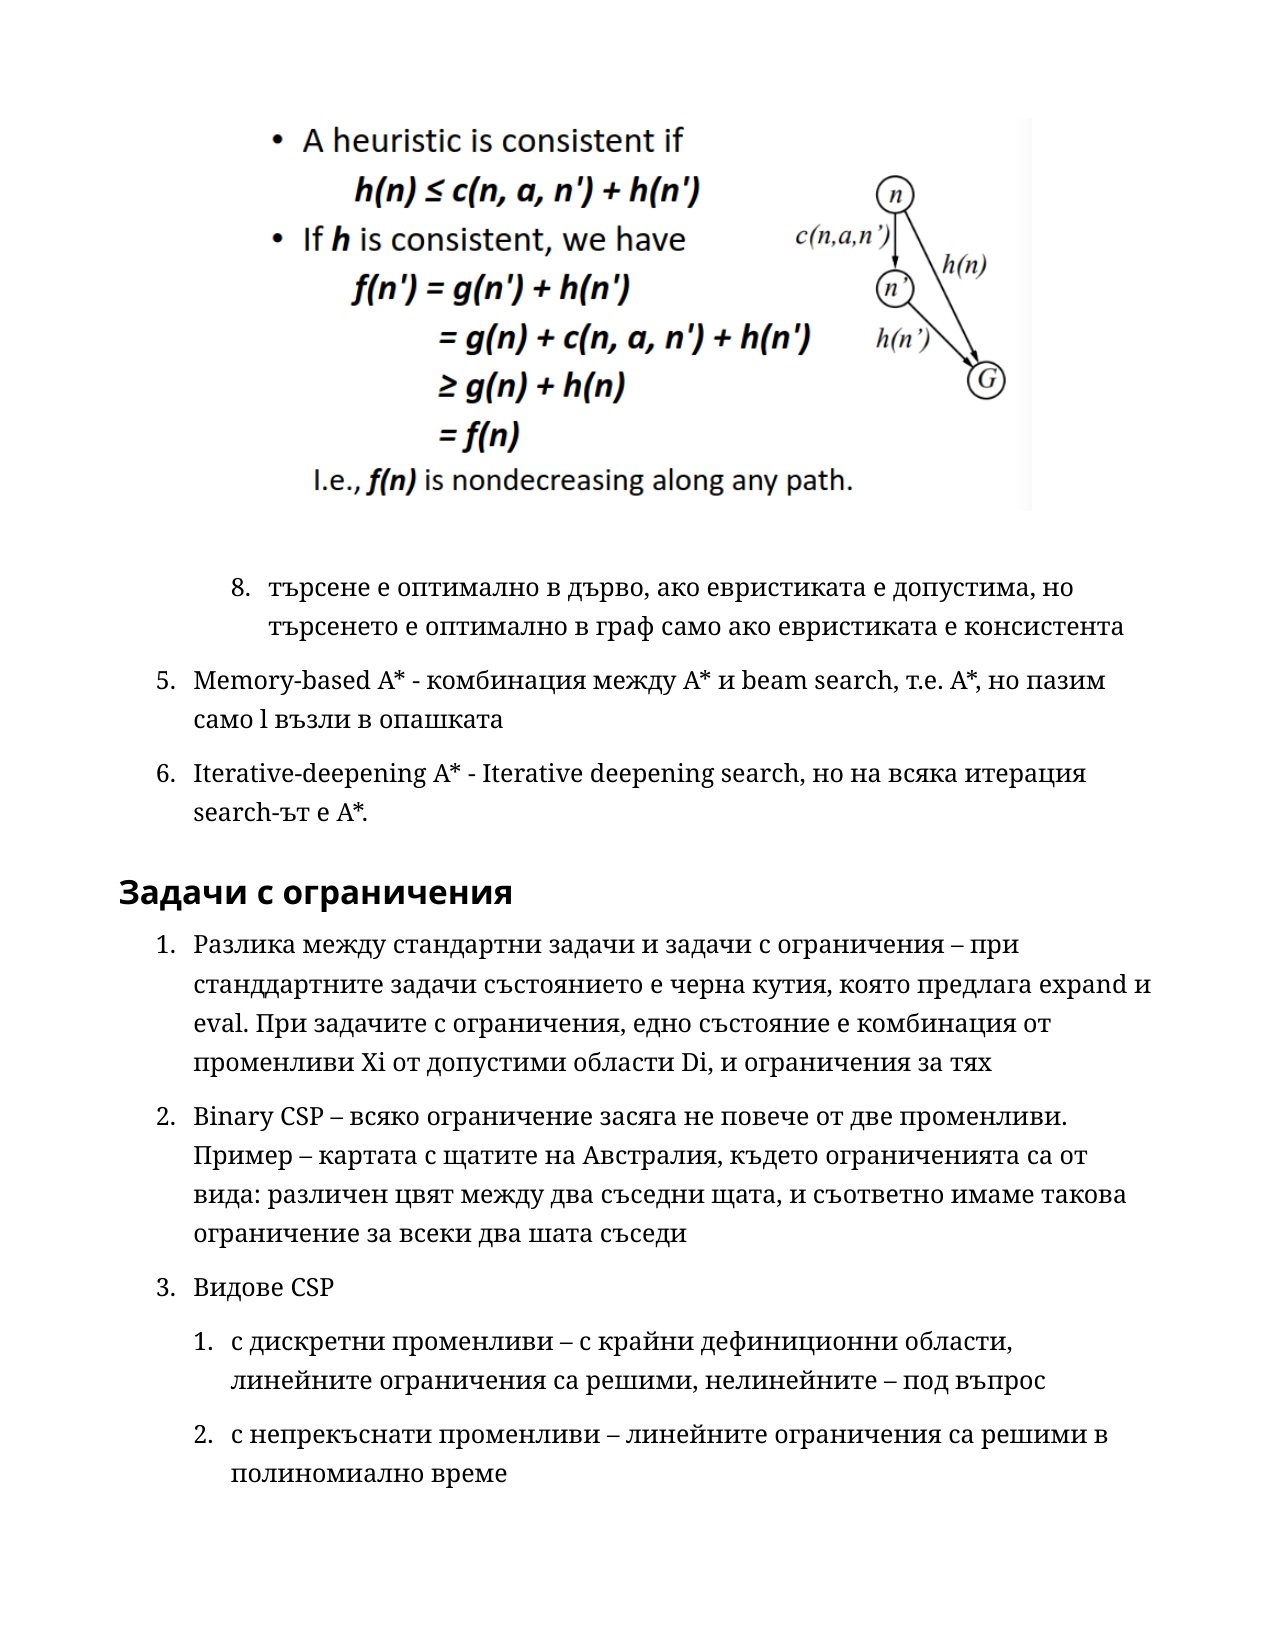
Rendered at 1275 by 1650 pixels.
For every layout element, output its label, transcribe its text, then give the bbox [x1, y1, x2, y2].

list Memory-based A* - комбинация между A* и beam search, т.е. A*, но пазим само l възли в опашката [156, 662, 1157, 736]
list Iterative-deepening A* - Iterative deepening search, но на всяка итерация search-ът е A*. [156, 755, 1157, 829]
list с дискретни променливи – с крайни дефиниционни области, линейните ограничения са решими, нелинейните – под въпрос [193, 1323, 1157, 1397]
list Разлика между стандартни задачи и задачи с ограничения – при станддартните задачи състоянието е черна кутия, която предлага expand и eval. При задачите с ограничения, едно състояние е комбинация от променливи Xi от допустими области Di, и ограничения за тях [156, 927, 1157, 1079]
list Binary CSP – всяко ограничение засяга не повече от две променливи. Пример – картата с щатите на Австралия, където ограниченията са от вида: различен цвят между два съседни щата, и съответно имаме такова ограничение за всеки два шата съседи [156, 1098, 1157, 1250]
picture [243, 118, 1032, 511]
subtitle Задачи с ограничения [118, 869, 1157, 914]
list търсене е оптимално в дърво, ако евристиката е допустима, но търсенето е оптимално в граф само ако евристиката е консистента [231, 569, 1157, 643]
list Видове CSP [156, 1269, 1157, 1304]
list с непрекъснати променливи – линейните ограничения са решими в полиномиално време [193, 1416, 1157, 1489]
